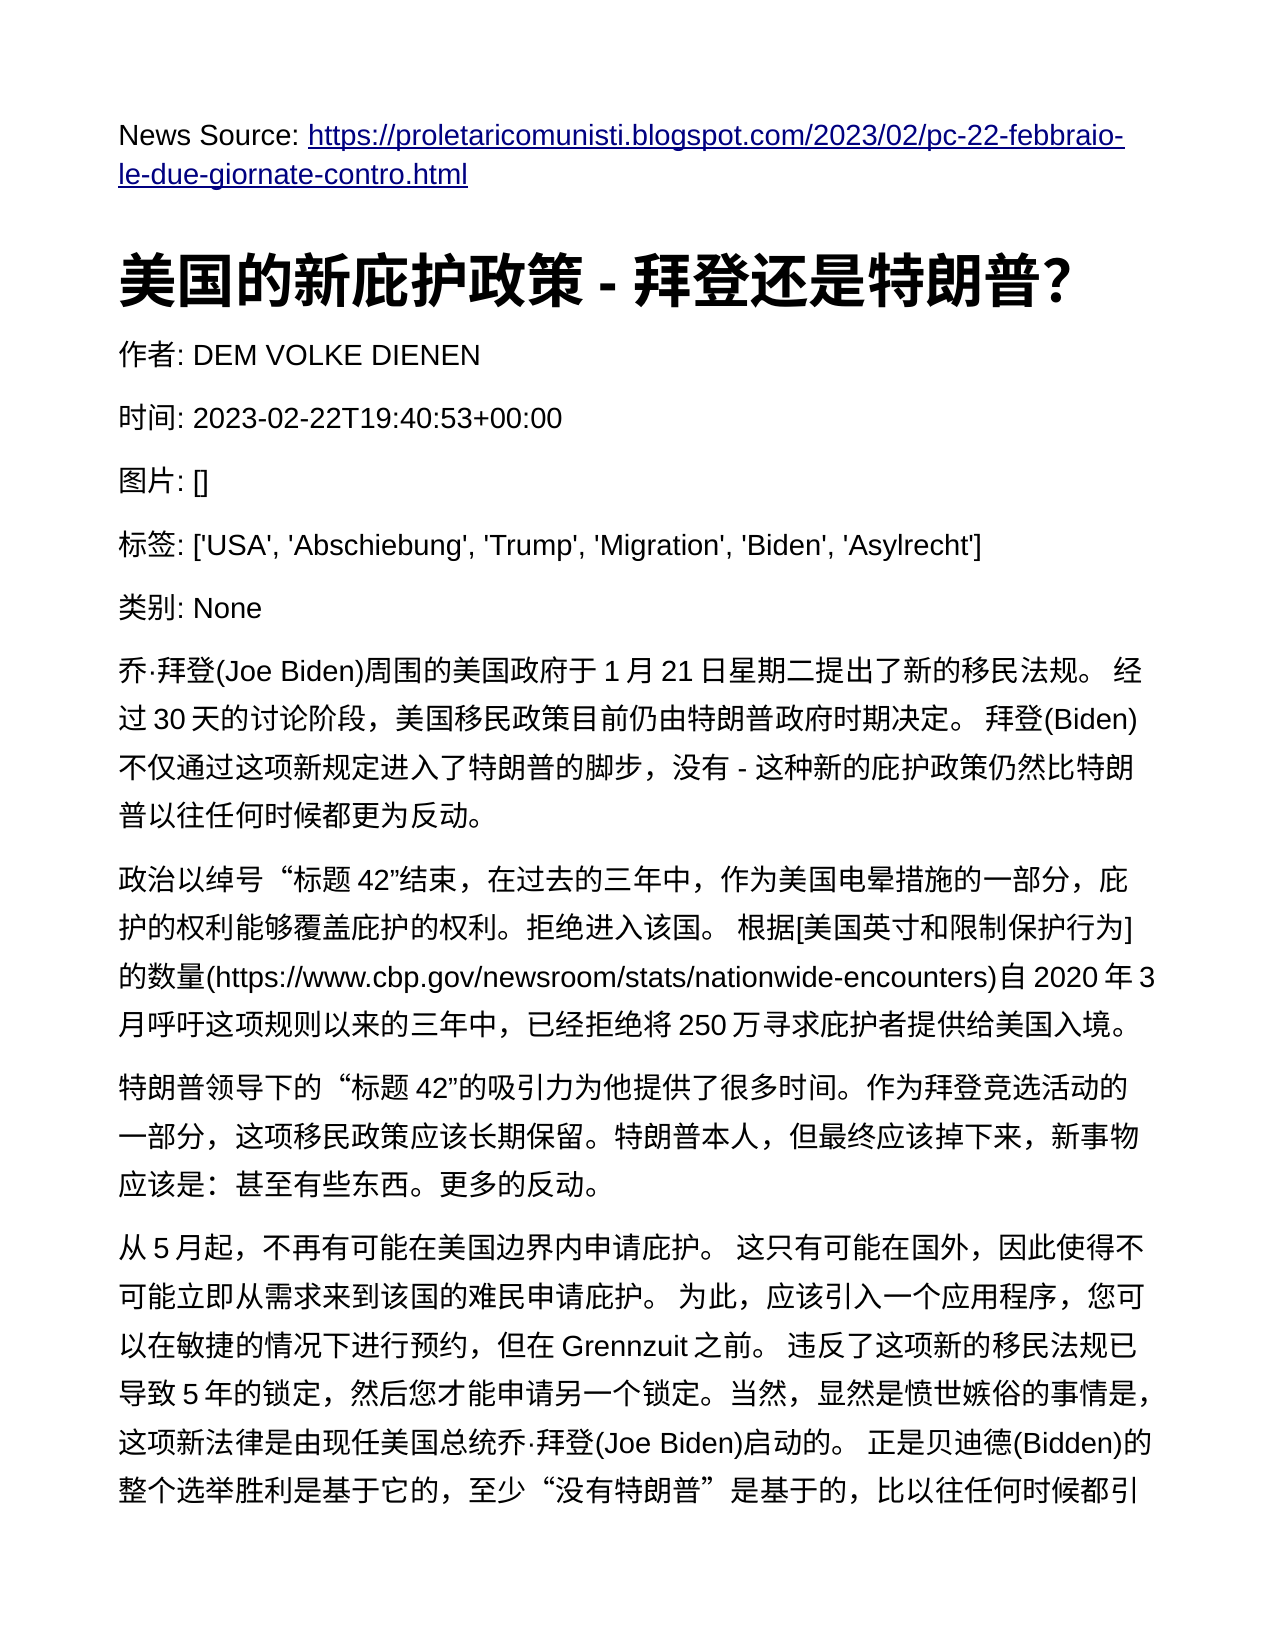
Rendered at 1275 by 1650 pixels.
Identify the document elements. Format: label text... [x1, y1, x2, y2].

text 政治以绰号“标题42”结束，在过去的三年中，作为美国电晕措施的一部分，庇护的权利能够覆盖庇护的权利。拒绝进入该国。 根据[美国英寸和限制保护行为]的数量(https://www.cbp.gov/newsroom/stats/nationwide-encounters)自2020年3月呼吁这项规则以来的三年中，已经拒绝将250万寻求庇护者提供给美国入境。 [118, 856, 1157, 1044]
text 时间: 2023-02-22T19:40:53+00:00 [118, 395, 1157, 437]
subtitle 美国的新庇护政策 - 拜登还是特朗普？ [118, 235, 1157, 319]
text 乔·拜登(Joe Biden)周围的美国政府于1月21日星期二提出了新的移民法规。 经过30天的讨论阶段，美国移民政策目前仍由特朗普政府时期决定。 拜登(Biden)不仅通过这项新规定进入了特朗普的脚步，没有 - 这种新的庇护政策仍然比特朗普以往任何时候都更为反动。 [118, 647, 1157, 835]
text 特朗普领导下的“标题42”的吸引力为他提供了很多时间。作为拜登竞选活动的一部分，这项移民政策应该长期保留。特朗普本人，但最终应该掉下来，新事物应该是：甚至有些东西。更多的反动。 [118, 1065, 1157, 1204]
text 类别: None [118, 584, 1157, 627]
text 标签: ['USA', 'Abschiebung', 'Trump', 'Migration', 'Biden', 'Asylrecht'] [118, 521, 1157, 563]
text 作者: DEM VOLKE DIENEN [118, 332, 1157, 374]
text 图片: [] [118, 458, 1157, 500]
text News Source: https://proletaricomunisti.blogspot.com/2023/02/pc-22-febbraio-le-due-giornate-contro.html [118, 118, 1157, 190]
text 从5月起，不再有可能在美国边界内申请庇护。 这只有可能在国外，因此使得不可能立即从需求来到该国的难民申请庇护。 为此，应该引入一个应用程序，您可以在敏捷的情况下进行预约，但在Grennzuit之前。 违反了这项新的移民法规已导致5年的锁定，然后您才能申请另一个锁定。当然，显然是愤世嫉俗的事情是，这项新法律是由现任美国总统乔·拜登(Joe Biden)启动的。 正是贝迪德(Bidden)的整个选举胜利是基于它的，至少“没有特朗普”是基于的，比以往任何时候都引入了更加公然，更反动的庇护政策。甚至更多。两者的移民政策是，竞标并不经常在Großenwahn中不断降低，而不是想在derus-mexico border-_ _ _noch not_上建造一堵巨大的墙。 [118, 1225, 1157, 1510]
